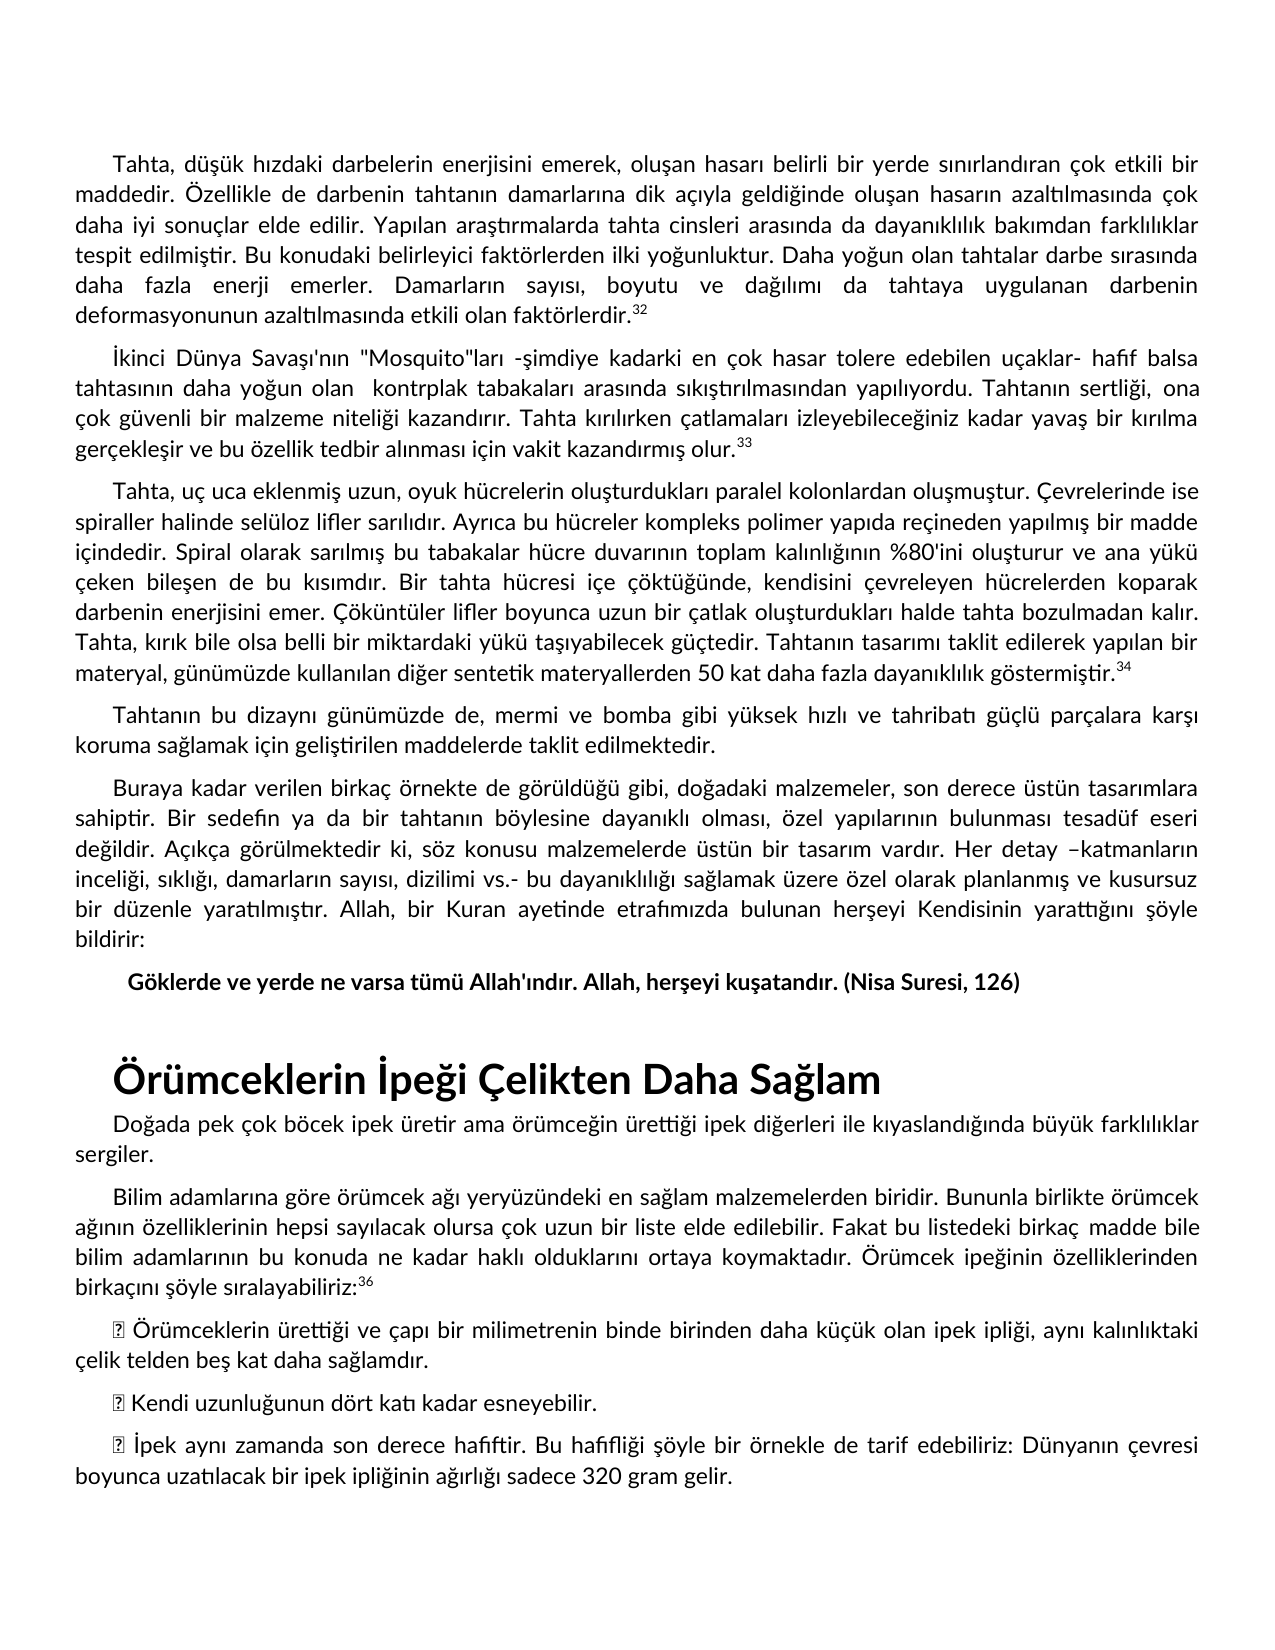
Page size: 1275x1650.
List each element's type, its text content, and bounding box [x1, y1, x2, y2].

text  Kendi uzunluğunun dört katı kadar esneyebilir. [75, 1388, 1200, 1416]
subtitle Örümceklerin İpeği Çelikten Daha Sağlam [112, 1053, 1200, 1103]
text Doğada pek çok böcek ipek üretir ama örümceğin ürettiği ipek diğerleri ile kıyaslandığında büyük farklılıklar sergiler. [75, 1109, 1200, 1167]
text  İpek aynı zamanda son derece hafiftir. Bu hafifliği şöyle bir örnekle de tarif edebiliriz: Dünyanın çevresi boyunca uzatılacak bir ipek ipliğinin ağırlığı sadece 320 gram gelir. [75, 1431, 1200, 1489]
text Tahta, düşük hızdaki darbelerin enerjisini emerek, oluşan hasarı belirli bir yerde sınırlandıran çok etkili bir maddedir. Özellikle de darbenin tahtanın damarlarına dik açıyla geldiğinde oluşan hasarın azaltılmasında çok daha iyi sonuçlar elde edilir. Yapılan araştırmalarda tahta cinsleri arasında da dayanıklılık bakımdan farklılıklar tespit edilmiştir. Bu konudaki belirleyici faktörlerden ilki yoğunluktur. Daha yoğun olan tahtalar darbe sırasında daha fazla enerji emerler. Damarların sayısı, boyutu ve dağılımı da tahtaya uygulanan darbenin deformasyonunun azaltılmasında etkili olan faktörlerdir.32 [75, 150, 1200, 328]
text İkinci Dünya Savaşı'nın "Mosquito"ları -şimdiye kadarki en çok hasar tolere edebilen uçaklar- hafif balsa tahtasının daha yoğun olan kontrplak tabakaları arasında sıkıştırılmasından yapılıyordu. Tahtanın sertliği, ona çok güvenli bir malzeme niteliği kazandırır. Tahta kırılırken çatlamaları izleyebileceğiniz kadar yavaş bir kırılma gerçekleşir ve bu özellik tedbir alınması için vakit kazandırmış olur.33 [75, 344, 1200, 462]
text  Örümceklerin ürettiği ve çapı bir milimetrenin binde birinden daha küçük olan ipek ipliği, aynı kalınlıktaki çelik telden beş kat daha sağlamdır. [75, 1316, 1200, 1373]
text Buraya kadar verilen birkaç örnekte de görüldüğü gibi, doğadaki malzemeler, son derece üstün tasarımlara sahiptir. Bir sedefin ya da bir tahtanın böylesine dayanıklı olması, özel yapılarının bulunması tesadüf eseri değildir. Açıkça görülmektedir ki, söz konusu malzemelerde üstün bir tasarım vardır. Her detay –katmanların inceliği, sıklığı, damarların sayısı, dizilimi vs.- bu dayanıklılığı sağlamak üzere özel olarak planlanmış ve kusursuz bir düzenle yaratılmıştır. Allah, bir Kuran ayetinde etrafımızda bulunan herşeyi Kendisinin yarattığını şöyle bildirir: [75, 774, 1200, 952]
text Bilim adamlarına göre örümcek ağı yeryüzündeki en sağlam malzemelerden biridir. Bununla birlikte örümcek ağının özelliklerinin hepsi sayılacak olursa çok uzun bir liste elde edilebilir. Fakat bu listedeki birkaç madde bile bilim adamlarının bu konuda ne kadar haklı olduklarını ortaya koymaktadır. Örümcek ipeğinin özelliklerinden birkaçını şöyle sıralayabiliriz:36 [75, 1182, 1200, 1300]
text Tahtanın bu dizaynı günümüzde de, mermi ve bomba gibi yüksek hızlı ve tahribatı güçlü parçalara karşı koruma sağlamak için geliştirilen maddelerde taklit edilmektedir. [75, 701, 1200, 759]
text Göklerde ve yerde ne varsa tümü Allah'ındır. Allah, herşeyi kuşatandır. (Nisa Suresi, 126) [127, 968, 1177, 995]
text Tahta, uç uca eklenmiş uzun, oyuk hücrelerin oluşturdukları paralel kolonlardan oluşmuştur. Çevrelerinde ise spiraller halinde selüloz lifler sarılıdır. Ayrıca bu hücreler kompleks polimer yapıda reçineden yapılmış bir madde içindedir. Spiral olarak sarılmış bu tabakalar hücre duvarının toplam kalınlığının %80'ini oluşturur ve ana yükü çeken bileşen de bu kısımdır. Bir tahta hücresi içe çöktüğünde, kendisini çevreleyen hücrelerden koparak darbenin enerjisini emer. Çöküntüler lifler boyunca uzun bir çatlak oluşturdukları halde tahta bozulmadan kalır. Tahta, kırık bile olsa belli bir miktardaki yükü taşıyabilecek güçtedir. Tahtanın tasarımı taklit edilerek yapılan bir materyal, günümüzde kullanılan diğer sentetik materyallerden 50 kat daha fazla dayanıklılık göstermiştir.34 [75, 477, 1200, 686]
